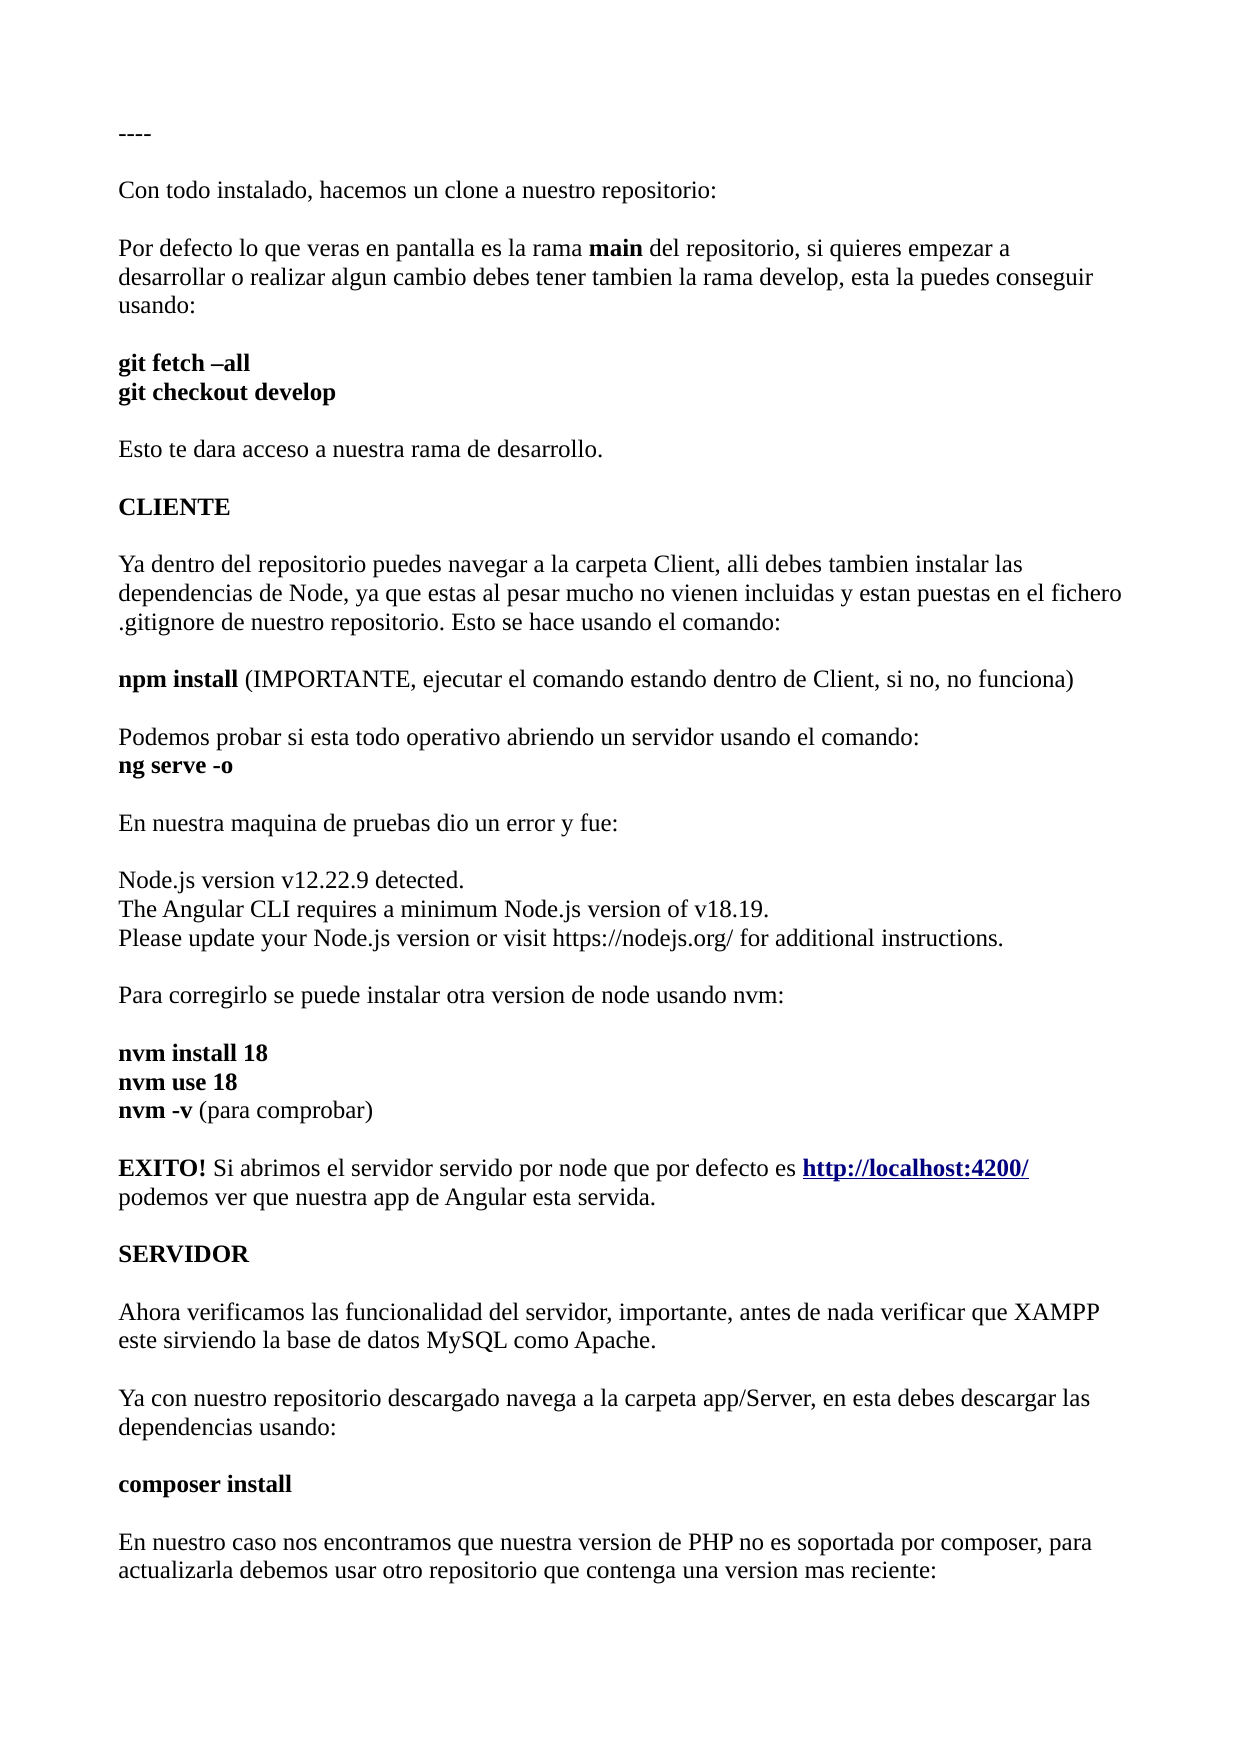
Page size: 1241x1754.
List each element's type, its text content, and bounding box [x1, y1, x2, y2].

text Para corregirlo se puede instalar otra version de node usando nvm: [118, 981, 1122, 1009]
text ---- [118, 118, 1122, 147]
text Por defecto lo que veras en pantalla es la rama main del repositorio, si quieres empezar a desarrollar o realizar algun cambio debes tener tambien la rama develop, esta la puedes conseguir usando: [118, 233, 1122, 319]
text Ahora verificamos las funcionalidad del servidor, importante, antes de nada verificar que XAMPP este sirviendo la base de datos MySQL como Apache. [118, 1297, 1122, 1354]
text npm install (IMPORTANTE, ejecutar el comando estando dentro de Client, si no, no funciona) [118, 664, 1122, 693]
text En nuestra maquina de pruebas dio un error y fue: [118, 808, 1122, 837]
text composer install [118, 1469, 1122, 1498]
text The Angular CLI requires a minimum Node.js version of v18.19. [118, 894, 1122, 923]
text Con todo instalado, hacemos un clone a nuestro repositorio: [118, 176, 1122, 204]
text ng serve -o [118, 751, 1122, 779]
text Ya con nuestro repositorio descargado navega a la carpeta app/Server, en esta debes descargar las dependencias usando: [118, 1383, 1122, 1441]
text git checkout develop [118, 377, 1122, 406]
text Esto te dara acceso a nuestra rama de desarrollo. [118, 434, 1122, 463]
text EXITO! Si abrimos el servidor servido por node que por defecto es http://localhost:4200/ podemos ver que nuestra app de Angular esta servida. [118, 1153, 1122, 1211]
text nvm -v (para comprobar) [118, 1096, 1122, 1124]
text CLIENTE [118, 492, 1122, 521]
text Please update your Node.js version or visit https://nodejs.org/ for additional instructions. [118, 923, 1122, 952]
text Podemos probar si esta todo operativo abriendo un servidor usando el comando: [118, 722, 1122, 751]
text git fetch –all [118, 348, 1122, 377]
text SERVIDOR [118, 1239, 1122, 1268]
text Ya dentro del repositorio puedes navegar a la carpeta Client, alli debes tambien instalar las dependencias de Node, ya que estas al pesar mucho no vienen incluidas y estan puestas en el fichero .gitignore de nuestro repositorio. Esto se hace usando el comando: [118, 549, 1122, 636]
text En nuestro caso nos encontramos que nuestra version de PHP no es soportada por composer, para actualizarla debemos usar otro repositorio que contenga una version mas reciente: [118, 1527, 1122, 1584]
text nvm use 18 [118, 1067, 1122, 1096]
text nvm install 18 [118, 1038, 1122, 1067]
text Node.js version v12.22.9 detected. [118, 866, 1122, 894]
